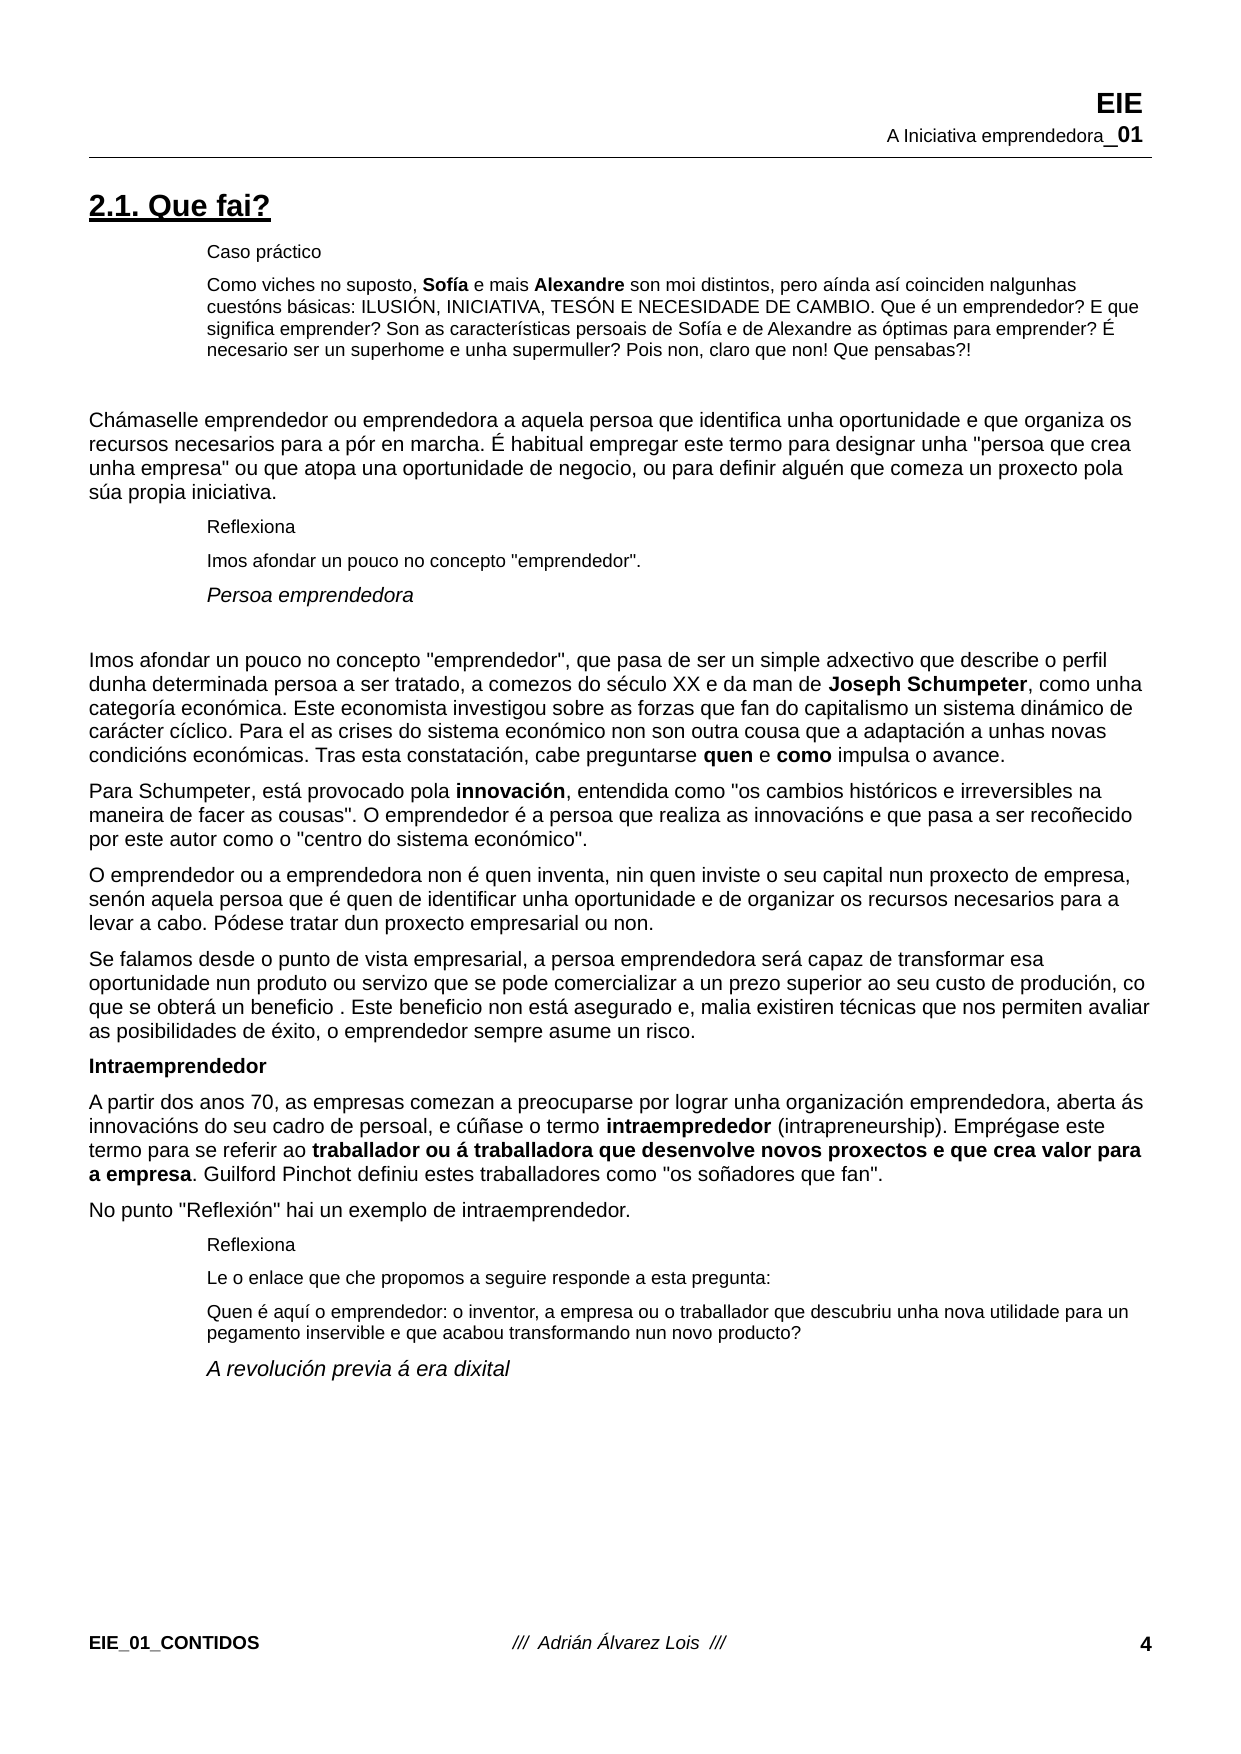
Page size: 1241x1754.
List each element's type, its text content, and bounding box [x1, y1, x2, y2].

text A revolución previa á era dixital [207, 1356, 1152, 1381]
text A partir dos anos 70, as empresas comezan a preocuparse por lograr unha organización emprendedora, aberta ás innovacións do seu cadro de persoal, e cúñase o termo intraemprededor (intrapreneurship). Emprégase este termo para se referir ao traballador ou á traballadora que desenvolve novos proxectos e que crea valor para a empresa. Guilford Pinchot definiu estes traballadores como "os soñadores que fan". [88, 1090, 1152, 1186]
text Reflexiona [207, 1234, 1152, 1255]
text Se falamos desde o punto de vista empresarial, a persoa emprendedora será capaz de transformar esa oportunidade nun produto ou servizo que se pode comercializar a un prezo superior ao seu custo de produción, co que se obterá un beneficio . Este beneficio non está asegurado e, malia existiren técnicas que nos permiten avaliar as posibilidades de éxito, o emprendedor sempre asume un risco. [88, 947, 1152, 1042]
subtitle 2.1. Que fai? [88, 188, 1152, 223]
text Para Schumpeter, está provocado pola innovación, entendida como "os cambios históricos e irreversibles na maneira de facer as cousas". O emprendedor é a persoa que realiza as innovacións e que pasa a ser recoñecido por este autor como o "centro do sistema económico". [88, 779, 1152, 851]
text Como viches no suposto, Sofía e mais Alexandre son moi distintos, pero aínda así coinciden nalgunhas cuestóns básicas: ILUSIÓN, INICIATIVA, TESÓN E NECESIDADE DE CAMBIO. Que é un emprendedor? E que significa emprender? Son as características persoais de Sofía e de Alexandre as óptimas para emprender? É necesario ser un superhome e unha supermuller? Pois non, claro que non! Que pensabas?! [207, 274, 1152, 361]
text No punto "Reflexión" hai un exemplo de intraemprendedor. [88, 1198, 1152, 1222]
text Imos afondar un pouco no concepto "emprendedor", que pasa de ser un simple adxectivo que describe o perfil dunha determinada persoa a ser tratado, a comezos do século XX e da man de Joseph Schumpeter, como unha categoría económica. Este economista investigou sobre as forzas que fan do capitalismo un sistema dinámico de carácter cíclico. Para el as crises do sistema económico non son outra cousa que a adaptación a unhas novas condicións económicas. Tras esta constatación, cabe preguntarse quen e como impulsa o avance. [88, 647, 1152, 767]
text Quen é aquí o emprendedor: o inventor, a empresa ou o traballador que descubriu unha nova utilidade para un pegamento inservible e que acabou transformando nun novo producto? [207, 1301, 1152, 1344]
text Intraemprendedor [88, 1054, 1152, 1078]
text Caso práctico [207, 241, 1152, 262]
text Imos afondar un pouco no concepto "emprendedor". [207, 549, 1152, 571]
text Reflexiona [207, 516, 1152, 537]
text Persoa emprendedora [207, 583, 1152, 607]
text Chámaselle emprendedor ou emprendedora a aquela persoa que identifica unha oportunidade e que organiza os recursos necesarios para a pór en marcha. É habitual empregar este termo para designar unha "persoa que crea unha empresa" ou que atopa una oportunidade de negocio, ou para definir alguén que comeza un proxecto pola súa propia iniciativa. [88, 408, 1152, 504]
text O emprendedor ou a emprendedora non é quen inventa, nin quen inviste o seu capital nun proxecto de empresa, senón aquela persoa que é quen de identificar unha oportunidade e de organizar os recursos necesarios para a levar a cabo. Pódese tratar dun proxecto empresarial ou non. [88, 863, 1152, 935]
text Le o enlace que che propomos a seguire responde a esta pregunta: [207, 1267, 1152, 1289]
